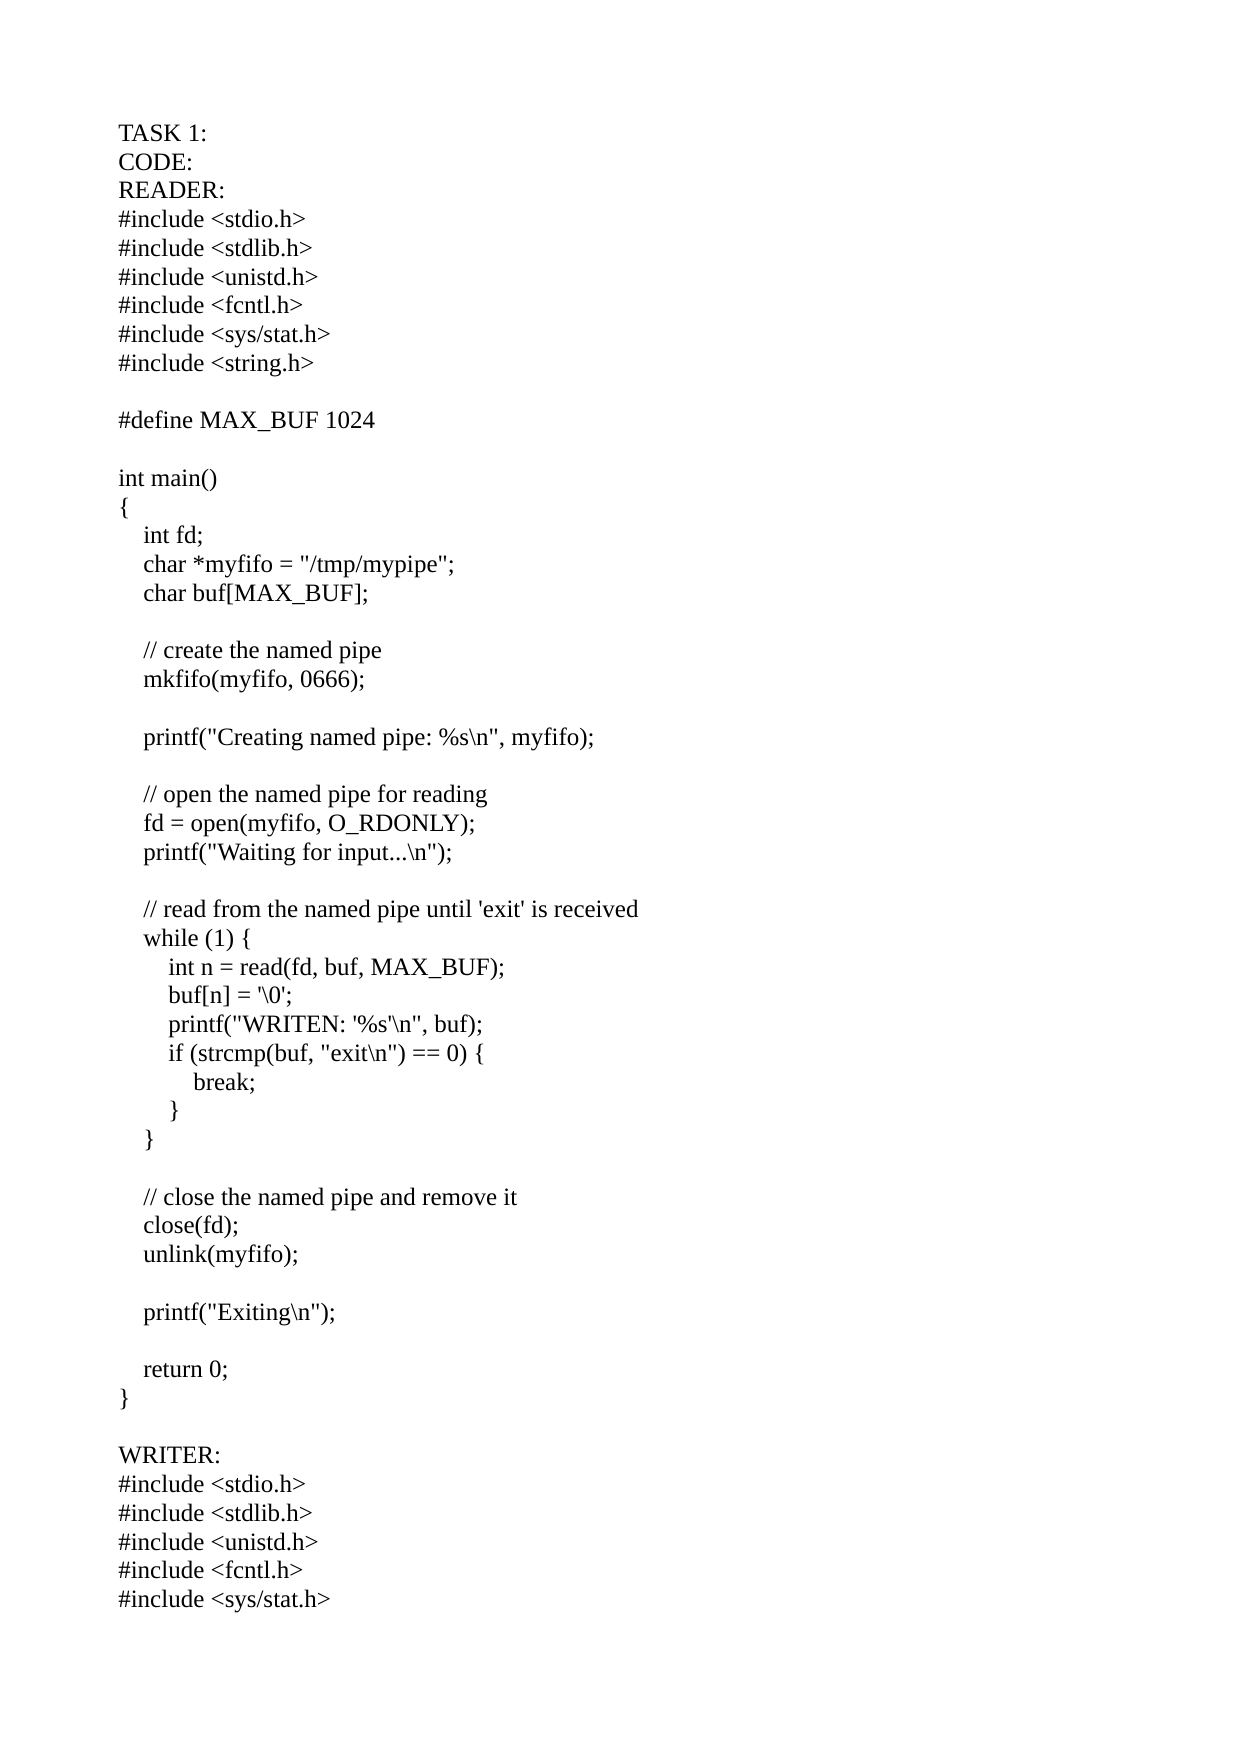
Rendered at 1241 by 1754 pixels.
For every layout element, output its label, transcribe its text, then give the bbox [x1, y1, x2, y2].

text #include <string.h> [118, 348, 1122, 377]
text CODE: [118, 147, 1122, 176]
text buf[n] = '\0'; [118, 981, 1122, 1009]
text // create the named pipe [118, 636, 1122, 664]
text printf("Waiting for input...\n"); [118, 837, 1122, 866]
text // read from the named pipe until 'exit' is received [118, 894, 1122, 923]
text #include <stdio.h> [118, 204, 1122, 233]
text WRITER: [118, 1441, 1122, 1469]
text unlink(myfifo); [118, 1239, 1122, 1268]
text printf("Exiting\n"); [118, 1297, 1122, 1326]
text #include <sys/stat.h> [118, 1584, 1122, 1613]
text char *myfifo = "/tmp/mypipe"; [118, 549, 1122, 578]
text return 0; [118, 1354, 1122, 1383]
text #include <stdio.h> [118, 1469, 1122, 1498]
text } [118, 1096, 1122, 1124]
text char buf[MAX_BUF]; [118, 578, 1122, 607]
text fd = open(myfifo, O_RDONLY); [118, 808, 1122, 837]
text printf("WRITEN: '%s'\n", buf); [118, 1009, 1122, 1038]
text printf("Creating named pipe: %s\n", myfifo); [118, 722, 1122, 751]
text #include <fcntl.h> [118, 291, 1122, 319]
text // open the named pipe for reading [118, 779, 1122, 808]
text #include <fcntl.h> [118, 1556, 1122, 1584]
text if (strcmp(buf, "exit\n") == 0) { [118, 1038, 1122, 1067]
text } [118, 1383, 1122, 1412]
text mkfifo(myfifo, 0666); [118, 664, 1122, 693]
text close(fd); [118, 1211, 1122, 1239]
text #include <unistd.h> [118, 262, 1122, 291]
text while (1) { [118, 923, 1122, 952]
text READER: [118, 176, 1122, 204]
text // close the named pipe and remove it [118, 1182, 1122, 1211]
text TASK 1: [118, 118, 1122, 147]
text #include <unistd.h> [118, 1527, 1122, 1556]
text int main() [118, 463, 1122, 492]
text #include <sys/stat.h> [118, 319, 1122, 348]
text break; [118, 1067, 1122, 1096]
text #define MAX_BUF 1024 [118, 406, 1122, 434]
text #include <stdlib.h> [118, 233, 1122, 262]
text int fd; [118, 521, 1122, 549]
text int n = read(fd, buf, MAX_BUF); [118, 952, 1122, 981]
text { [118, 492, 1122, 521]
text } [118, 1124, 1122, 1153]
text #include <stdlib.h> [118, 1498, 1122, 1527]
